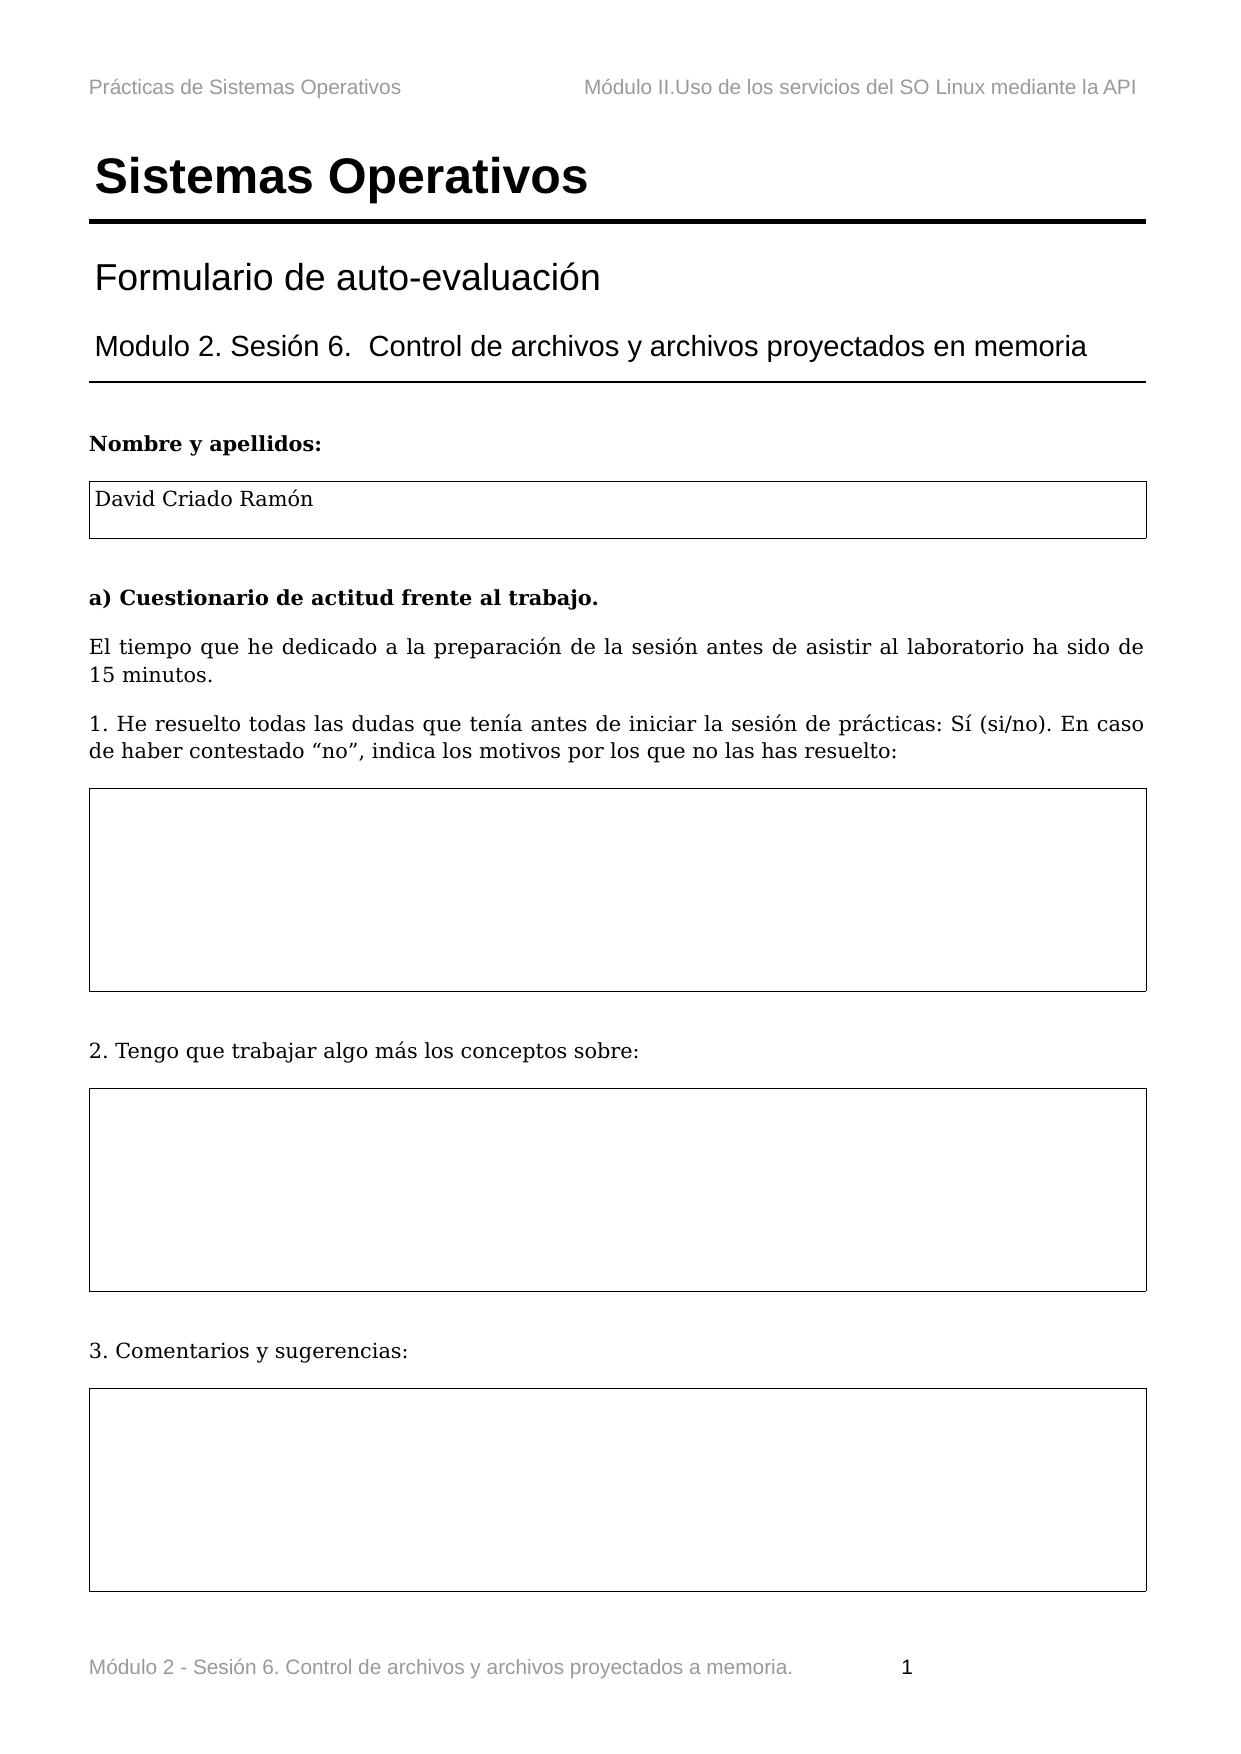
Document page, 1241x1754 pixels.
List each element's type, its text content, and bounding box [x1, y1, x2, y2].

table_header Formulario de auto-evaluación Modulo 2. Sesión 6. Control de archivos y archivos proyectados en memoria [89, 224, 1146, 381]
text El tiempo que he dedicado a la preparación de la sesión antes de asistir al laboratorio ha sido de 15 minutos. [89, 635, 1146, 687]
text 2. Tengo que trabajar algo más los conceptos sobre: [89, 1039, 1146, 1064]
text 3. Comentarios y sugerencias: [89, 1339, 1146, 1364]
table_header [90, 1389, 1146, 1591]
text Nombre y apellidos: [89, 432, 1146, 456]
table_header [90, 1089, 1146, 1291]
text a) Cuestionario de actitud frente al trabajo. [89, 586, 1146, 611]
text 1. He resuelto todas las dudas que tenía antes de iniciar la sesión de prácticas: Sí (si/no). En caso de haber contestado “no”, indica los motivos por los que no las has resuelto: [89, 712, 1146, 764]
table_header David Criado Ramón [90, 482, 1146, 537]
table_header [90, 789, 1146, 991]
table_header Sistemas Operativos [89, 123, 1146, 219]
